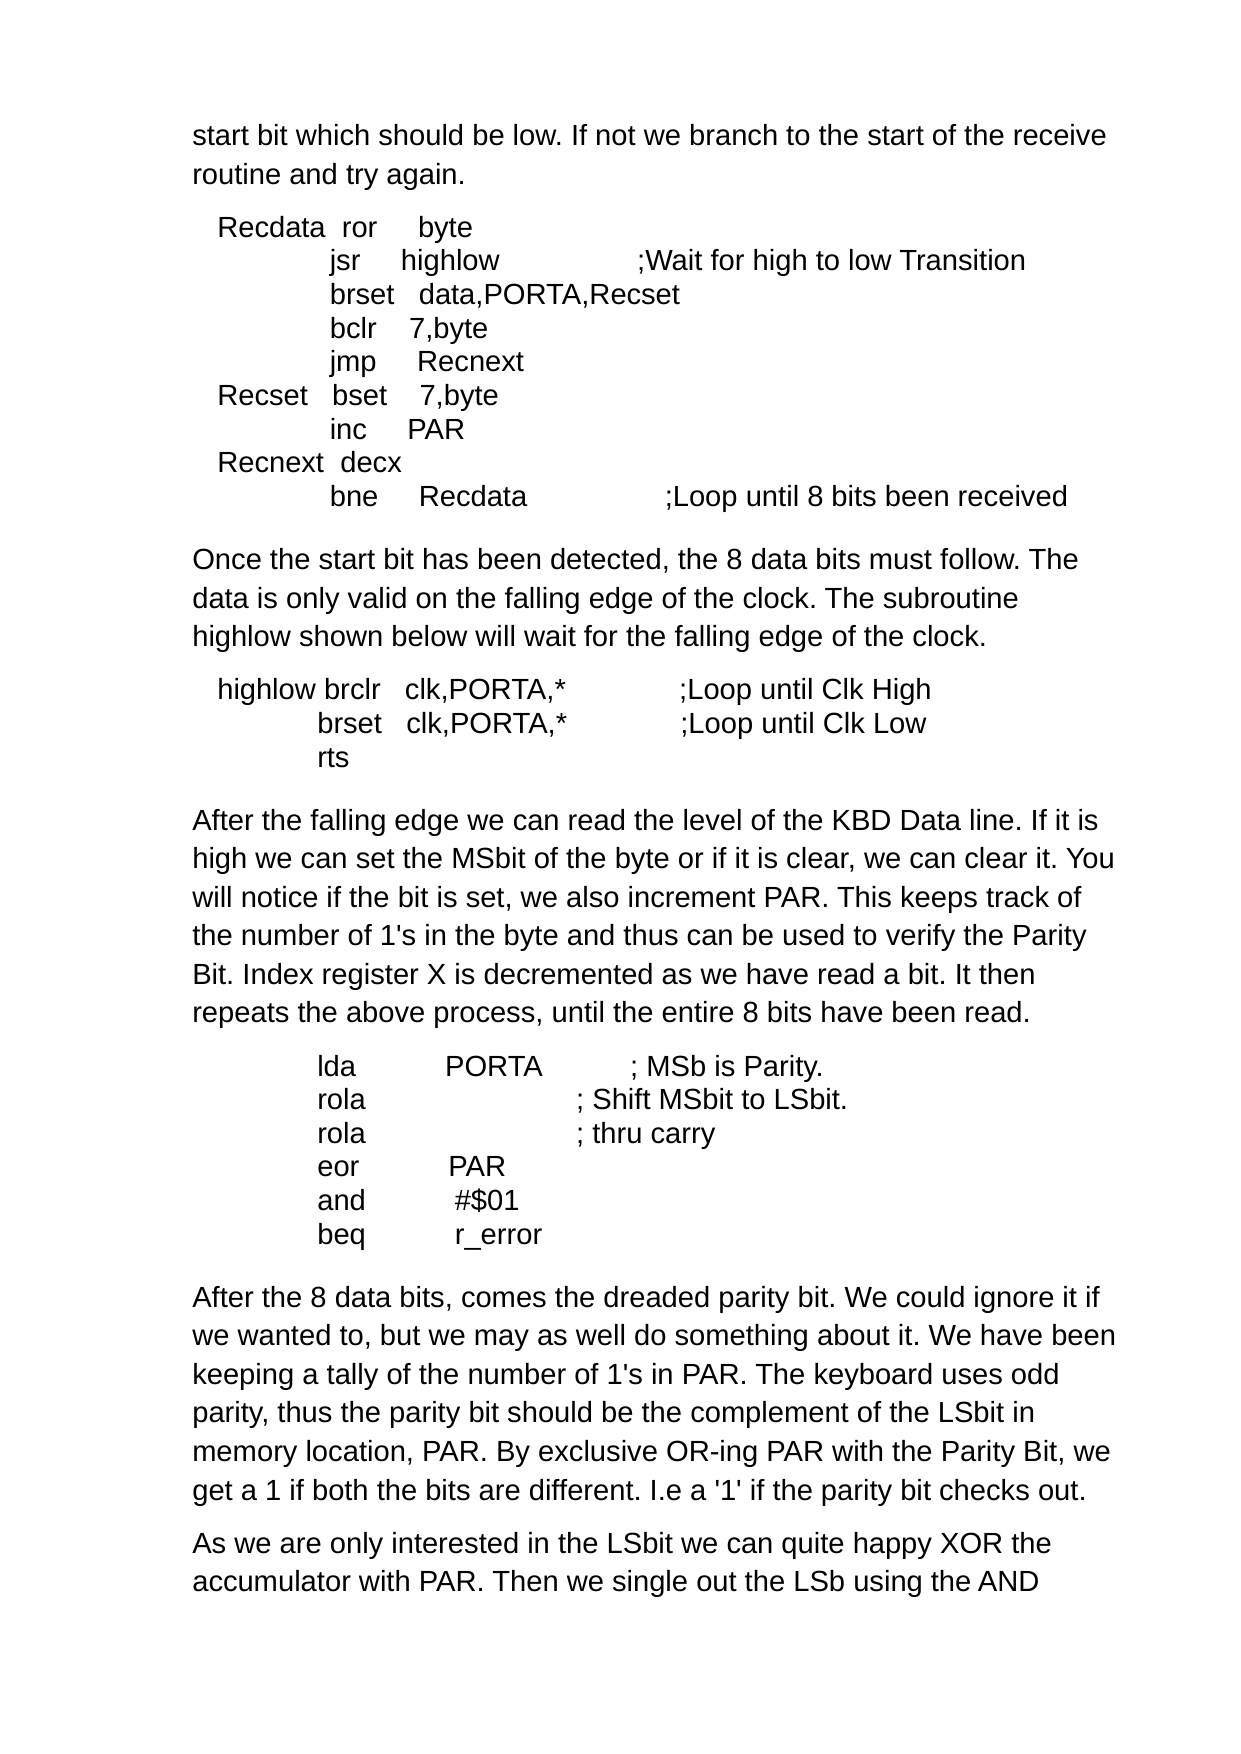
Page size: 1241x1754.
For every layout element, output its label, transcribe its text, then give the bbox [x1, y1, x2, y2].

list Recnext decx [118, 445, 1122, 479]
list rts [118, 739, 1122, 773]
list After the falling edge we can read the level of the KBD Data line. If it is high we can set the MSbit of the byte or if it is clear, we can clear it. You will notice if the bit is set, we also increment PAR. This keeps track of the number of 1's in the byte and thus can be used to verify the Parity Bit. Index register X is decremented as we have read a bit. It then repeats the above process, until the entire 8 bits have been read. [118, 803, 1122, 1029]
list Recset bset 7,byte [118, 378, 1122, 412]
list eor PAR [118, 1149, 1122, 1183]
list jmp Recnext [118, 344, 1122, 378]
list jsr highlow ;Wait for high to low Transition [118, 243, 1122, 277]
list highlow brclr clk,PORTA,* ;Loop until Clk High [118, 672, 1122, 706]
list bclr 7,byte [118, 311, 1122, 344]
list inc PAR [118, 412, 1122, 445]
list brset clk,PORTA,* ;Loop until Clk Low [118, 706, 1122, 739]
list As we are only interested in the LSbit we can quite happy XOR the accumulator with PAR. Then we single out the LSb using the AND [118, 1526, 1122, 1598]
list rola ; thru carry [118, 1116, 1122, 1149]
list brset data,PORTA,Recset [118, 277, 1122, 311]
list lda PORTA ; MSb is Parity. [118, 1048, 1122, 1082]
list After the 8 data bits, comes the dreaded parity bit. We could ignore it if we wanted to, but we may as well do something about it. We have been keeping a tally of the number of 1's in PAR. The keyboard uses odd parity, thus the parity bit should be the complement of the LSbit in memory location, PAR. By exclusive OR-ing PAR with the Parity Bit, we get a 1 if both the bits are different. I.e a '1' if the parity bit checks out. [118, 1280, 1122, 1506]
list bne Recdata ;Loop until 8 bits been received [118, 479, 1122, 513]
list rola ; Shift MSbit to LSbit. [118, 1082, 1122, 1116]
list and #$01 [118, 1183, 1122, 1217]
list Once the start bit has been detected, the 8 data bits must follow. The data is only valid on the falling edge of the clock. The subroutine highlow shown below will wait for the falling edge of the clock. [118, 542, 1122, 653]
list start bit which should be low. If not we branch to the start of the receive routine and try again. [118, 118, 1122, 190]
list Recdata ror byte [118, 210, 1122, 243]
list beq r_error [118, 1217, 1122, 1250]
